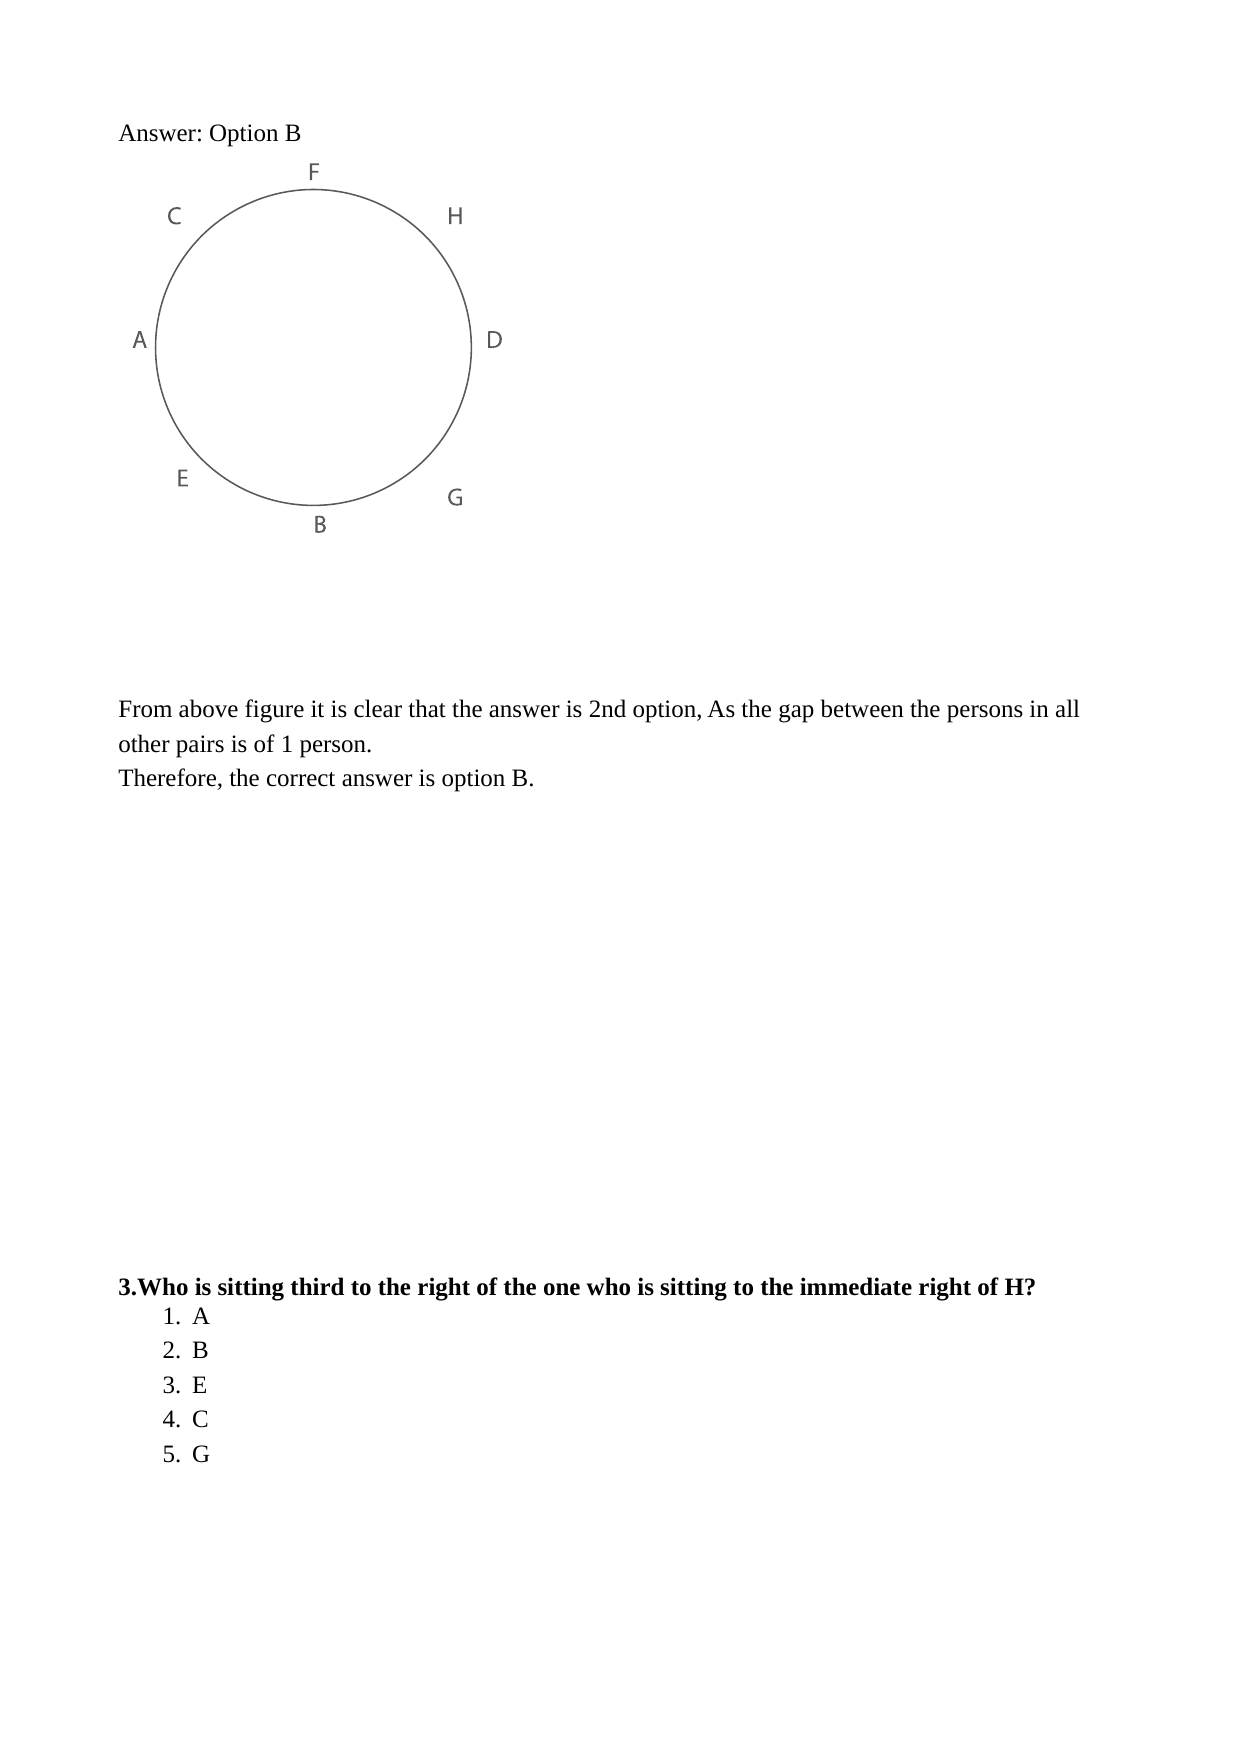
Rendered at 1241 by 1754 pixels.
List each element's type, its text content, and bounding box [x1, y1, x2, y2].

list G [162, 1439, 1122, 1468]
list A [162, 1301, 1122, 1330]
list B [162, 1336, 1122, 1364]
text 3.Who is sitting third to the right of the one who is sitting to the immediate right of H? [118, 1272, 1122, 1301]
list C [162, 1404, 1122, 1433]
text Answer: Option B From above figure it is clear that the answer is 2nd option, As the gap between the persons in all other pairs is of 1 person. Therefore, the correct answer is option B. [118, 118, 1122, 792]
list E [162, 1370, 1122, 1399]
